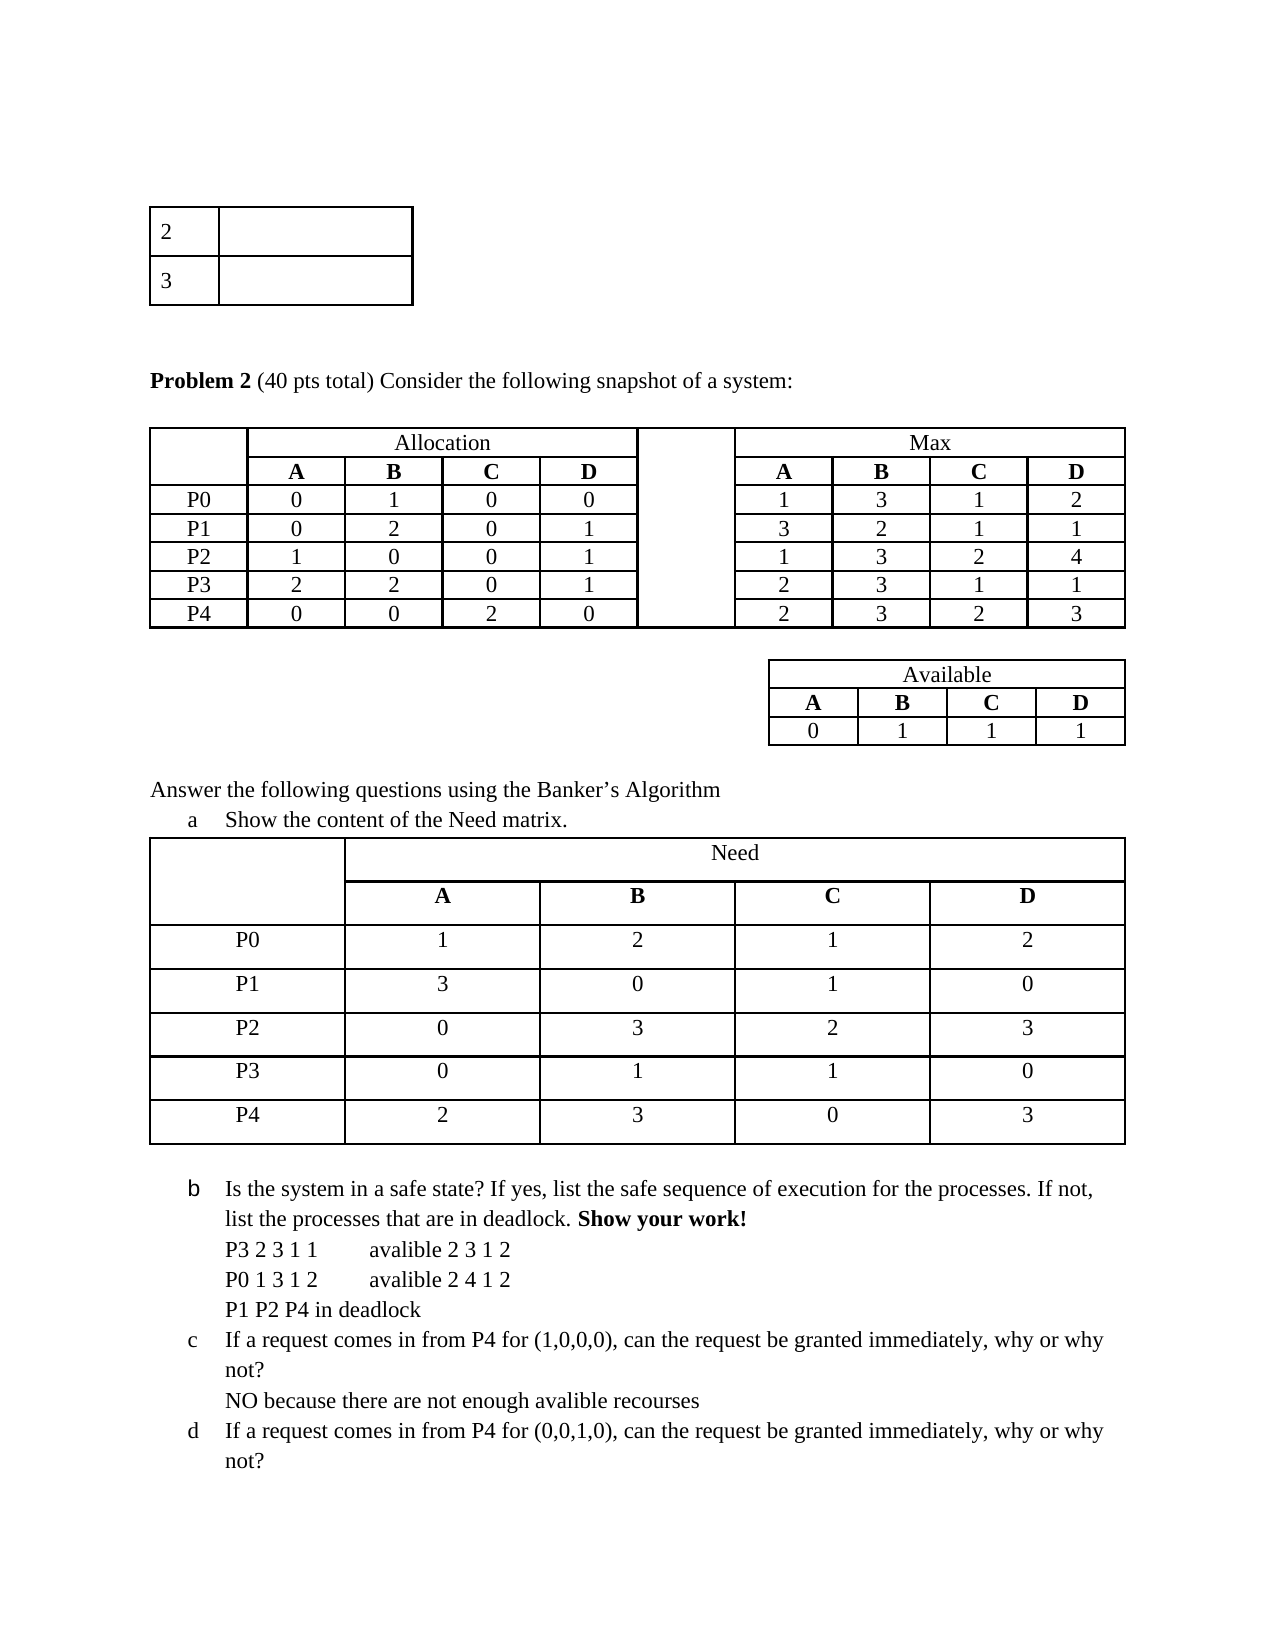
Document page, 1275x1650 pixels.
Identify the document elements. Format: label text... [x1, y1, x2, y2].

table_cell 0 [931, 970, 1124, 1012]
table_cell [220, 208, 411, 255]
table_cell 4 [1029, 543, 1124, 569]
table_cell 0 [346, 1014, 539, 1055]
list If a request comes in from P4 for (0,0,1,0), can the request be granted immediately, why or why not? [187, 1417, 1125, 1473]
table_cell 1 [346, 926, 539, 968]
table_cell P3 [151, 1058, 344, 1099]
table_cell P0 [151, 486, 246, 513]
table_cell 2 [931, 600, 1026, 626]
table_cell A [346, 883, 539, 924]
table_cell 2 [1029, 486, 1124, 513]
table_cell 2 [249, 572, 344, 598]
table_cell 2 [444, 600, 539, 626]
table_cell 1 [541, 543, 636, 569]
table_header Max [736, 429, 1124, 456]
table_header Need [346, 839, 1124, 880]
table_cell 1 [1029, 572, 1124, 598]
text NO because there are not enough avalible recourses [225, 1387, 1125, 1413]
table_header [639, 429, 734, 626]
table_header [151, 429, 246, 484]
table_cell 2 [931, 926, 1124, 968]
table_cell 1 [249, 543, 344, 569]
table_cell 3 [834, 572, 929, 598]
table_cell A [249, 458, 344, 484]
table_cell 0 [249, 486, 344, 513]
table_cell A [736, 458, 831, 484]
table_header Available [770, 661, 1124, 687]
table_cell 1 [931, 572, 1026, 598]
table_cell 1 [541, 515, 636, 541]
table_cell 1 [1029, 515, 1124, 541]
table_cell 2 [541, 926, 734, 968]
table_cell 3 [541, 1101, 734, 1143]
table_cell B [541, 883, 734, 924]
table_header [151, 839, 344, 924]
table_cell 1 [931, 515, 1026, 541]
table_cell 3 [834, 600, 929, 626]
table_cell 3 [834, 486, 929, 513]
table_cell 0 [346, 1058, 539, 1099]
table_cell 2 [346, 1101, 539, 1143]
table_cell D [1037, 689, 1124, 716]
table_cell 0 [931, 1058, 1124, 1099]
table_cell 0 [736, 1101, 929, 1143]
table_cell 2 [736, 600, 831, 626]
table_cell 0 [346, 600, 441, 626]
text Answer the following questions using the Banker’s Algorithm [150, 776, 1125, 803]
text P1 P2 P4 in deadlock [150, 1296, 1125, 1322]
table_cell 1 [736, 1058, 929, 1099]
table_cell 0 [444, 572, 539, 598]
text P3 2 3 1 1 avalible 2 3 1 2 [225, 1236, 1125, 1262]
list If a request comes in from P4 for (1,0,0,0), can the request be granted immediately, why or why not? [187, 1326, 1125, 1383]
table_header Allocation [249, 429, 636, 456]
table_cell 0 [249, 600, 344, 626]
list Is the system in a safe state? If yes, list the safe sequence of execution for the processes. If not, list the processes that are in deadlock. Show your work! [187, 1175, 1125, 1232]
table_cell 1 [859, 718, 946, 744]
table_cell 0 [444, 515, 539, 541]
list Show the content of the Need matrix. [187, 806, 1125, 833]
table_cell 0 [346, 543, 441, 569]
table_cell P2 [151, 1014, 344, 1055]
table_cell 2 [834, 515, 929, 541]
table_cell C [931, 458, 1026, 484]
table_cell P3 [151, 572, 246, 598]
table_cell A [770, 689, 857, 716]
table_cell 0 [444, 543, 539, 569]
table_cell 2 [346, 572, 441, 598]
table_cell 3 [931, 1101, 1124, 1143]
table_cell 2 [736, 572, 831, 598]
table_cell D [1029, 458, 1124, 484]
table_cell 0 [444, 486, 539, 513]
table_cell 1 [541, 572, 636, 598]
table_cell 1 [736, 970, 929, 1012]
table_cell 3 [346, 970, 539, 1012]
table_cell [220, 257, 411, 304]
table_cell D [931, 883, 1124, 924]
table_cell 1 [736, 543, 831, 569]
table_cell 1 [736, 486, 831, 513]
table_cell P1 [151, 970, 344, 1012]
table_cell C [948, 689, 1035, 716]
table_cell B [834, 458, 929, 484]
table_cell C [736, 883, 929, 924]
table_cell 1 [948, 718, 1035, 744]
table_cell 0 [541, 600, 636, 626]
table_cell 1 [931, 486, 1026, 513]
table_cell P4 [151, 600, 246, 626]
table_cell 2 [346, 515, 441, 541]
table_cell P2 [151, 543, 246, 569]
table_cell 1 [736, 926, 929, 968]
table_cell P0 [151, 926, 344, 968]
table_cell 3 [1029, 600, 1124, 626]
table_cell 0 [541, 970, 734, 1012]
table_cell 0 [249, 515, 344, 541]
table_cell P4 [151, 1101, 344, 1143]
table_cell 1 [1037, 718, 1124, 744]
table_cell 2 [151, 208, 218, 255]
table_cell 1 [541, 1058, 734, 1099]
text Problem 2 (40 pts total) Consider the following snapshot of a system: [150, 367, 1125, 393]
table_cell B [859, 689, 946, 716]
text P0 1 3 1 2 avalible 2 4 1 2 [225, 1266, 1125, 1292]
table_cell 2 [931, 543, 1026, 569]
table_cell D [541, 458, 636, 484]
table_cell B [346, 458, 441, 484]
table_cell 3 [834, 543, 929, 569]
table_cell P1 [151, 515, 246, 541]
table_cell 3 [541, 1014, 734, 1055]
table_cell C [444, 458, 539, 484]
table_cell 0 [541, 486, 636, 513]
table_cell 3 [736, 515, 831, 541]
table_cell 0 [770, 718, 857, 744]
table_cell 1 [346, 486, 441, 513]
table_cell 3 [931, 1014, 1124, 1055]
table_cell 2 [736, 1014, 929, 1055]
table_cell 3 [151, 257, 218, 304]
